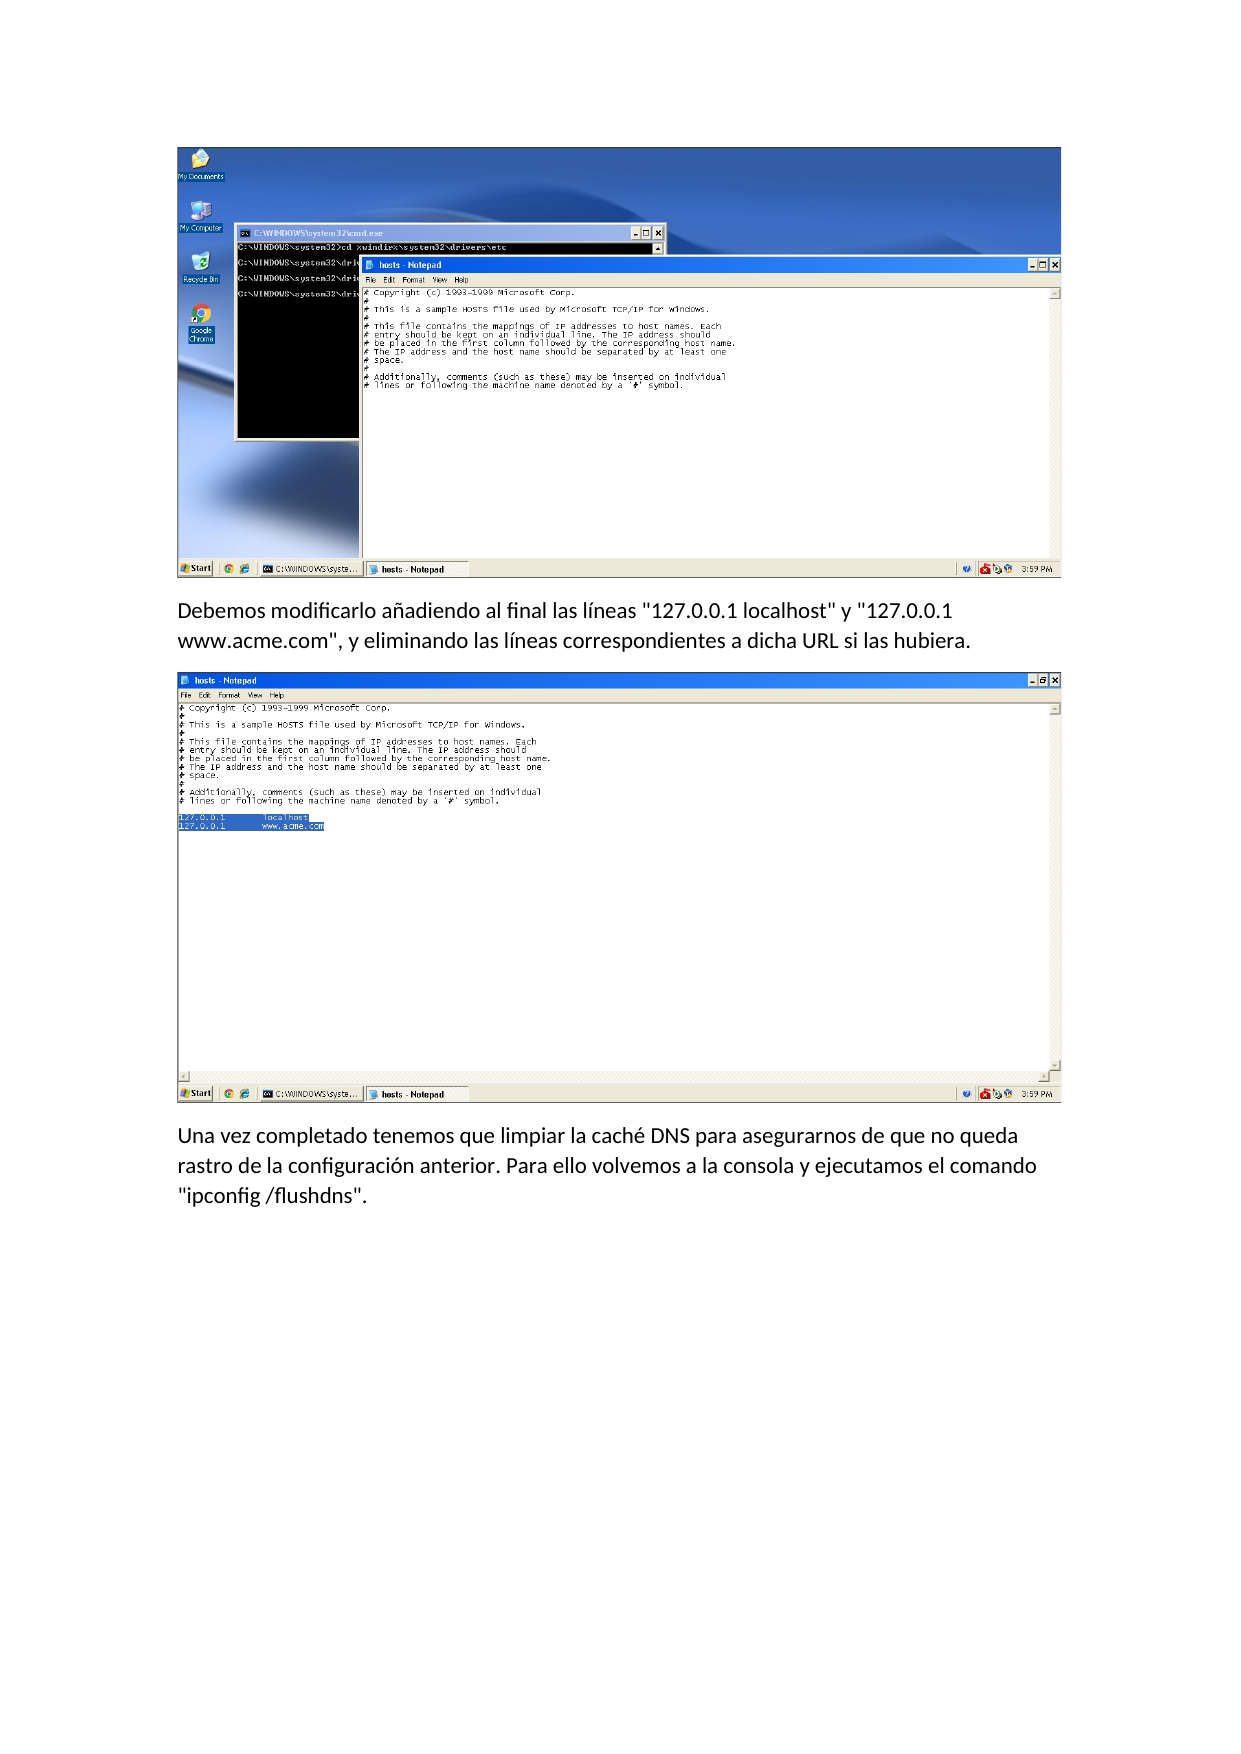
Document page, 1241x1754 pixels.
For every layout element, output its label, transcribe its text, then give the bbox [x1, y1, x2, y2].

text Debemos modificarlo añadiendo al final las líneas "127.0.0.1 localhost" y "127.0.0.1 www.acme.com", y eliminando las líneas correspondientes a dicha URL si las hubiera. [177, 596, 1063, 654]
text Una vez completado tenemos que limpiar la caché DNS para asegurarnos de que no queda rastro de la configuración anterior. Para ello volvemos a la consola y ejecutamos el comando "ipconfig /flushdns". [177, 1121, 1063, 1209]
